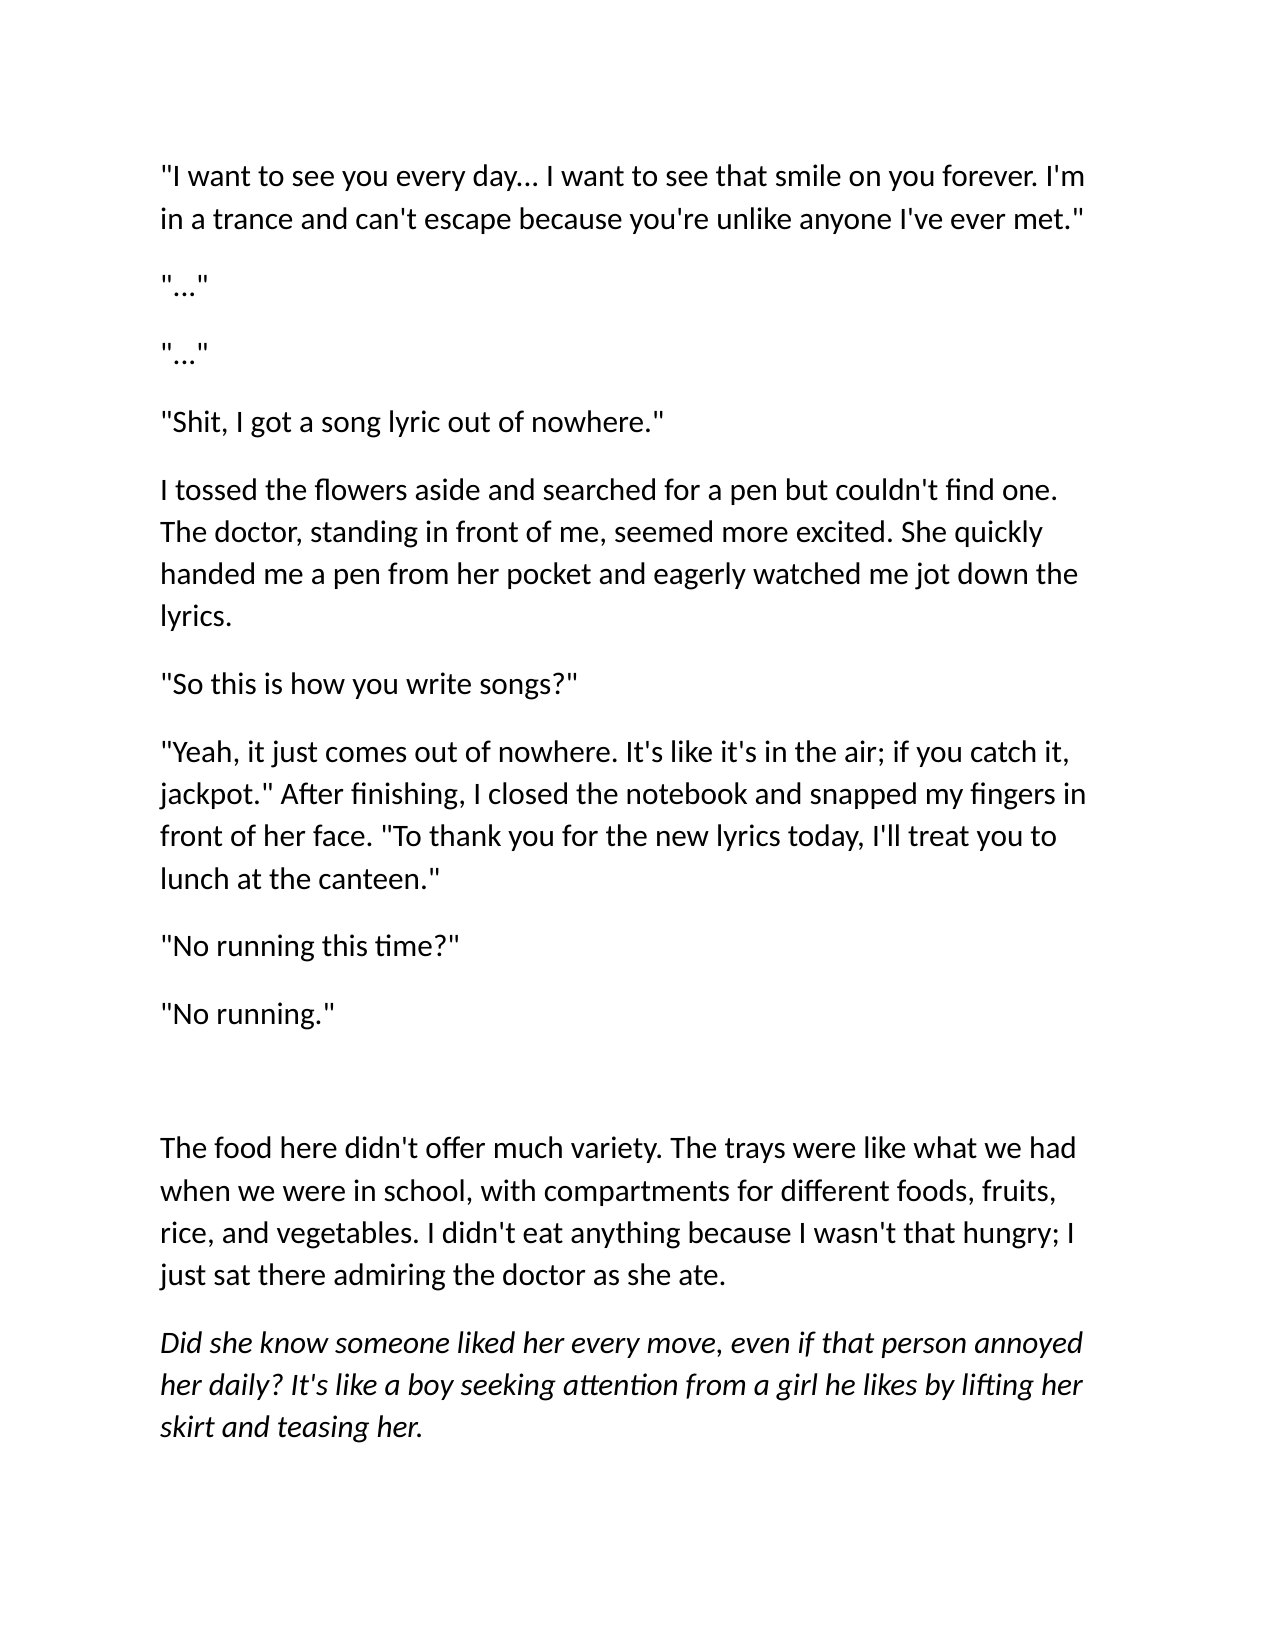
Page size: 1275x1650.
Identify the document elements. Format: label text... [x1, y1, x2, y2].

text Did she know someone liked her every move, even if that person annoyed her daily? It's like a boy seeking attention from a girl he likes by lifting her skirt and teasing her. [160, 1323, 1113, 1445]
text "..." [160, 266, 1113, 304]
text I tossed the flowers aside and searched for a pen but couldn't find one. The doctor, standing in front of me, seemed more excited. She quickly handed me a pen from her pocket and eagerly watched me jot down the lyrics. [160, 469, 1113, 634]
text "..." [160, 334, 1113, 372]
text "So this is how you write songs?" [160, 664, 1113, 702]
text "No running this time?" [160, 926, 1113, 964]
text "I want to see you every day... I want to see that smile on you forever. I'm in a trance and can't escape because you're unlike anyone I've ever met." [160, 156, 1113, 237]
text "No running." [160, 994, 1113, 1032]
text "Yeah, it just comes out of nowhere. It's like it's in the air; if you catch it, jackpot." After finishing, I closed the notebook and snapped my fingers in front of her face. "To thank you for the new lyrics today, I'll treat you to lunch at the canteen." [160, 732, 1113, 897]
text "Shit, I got a song lyric out of nowhere." [160, 402, 1113, 440]
text The food here didn't offer much variety. The trays were like what we had when we were in school, with compartments for different foods, fruits, rice, and vegetables. I didn't eat anything because I wasn't that hungry; I just sat there admiring the doctor as she ate. [160, 1129, 1113, 1294]
